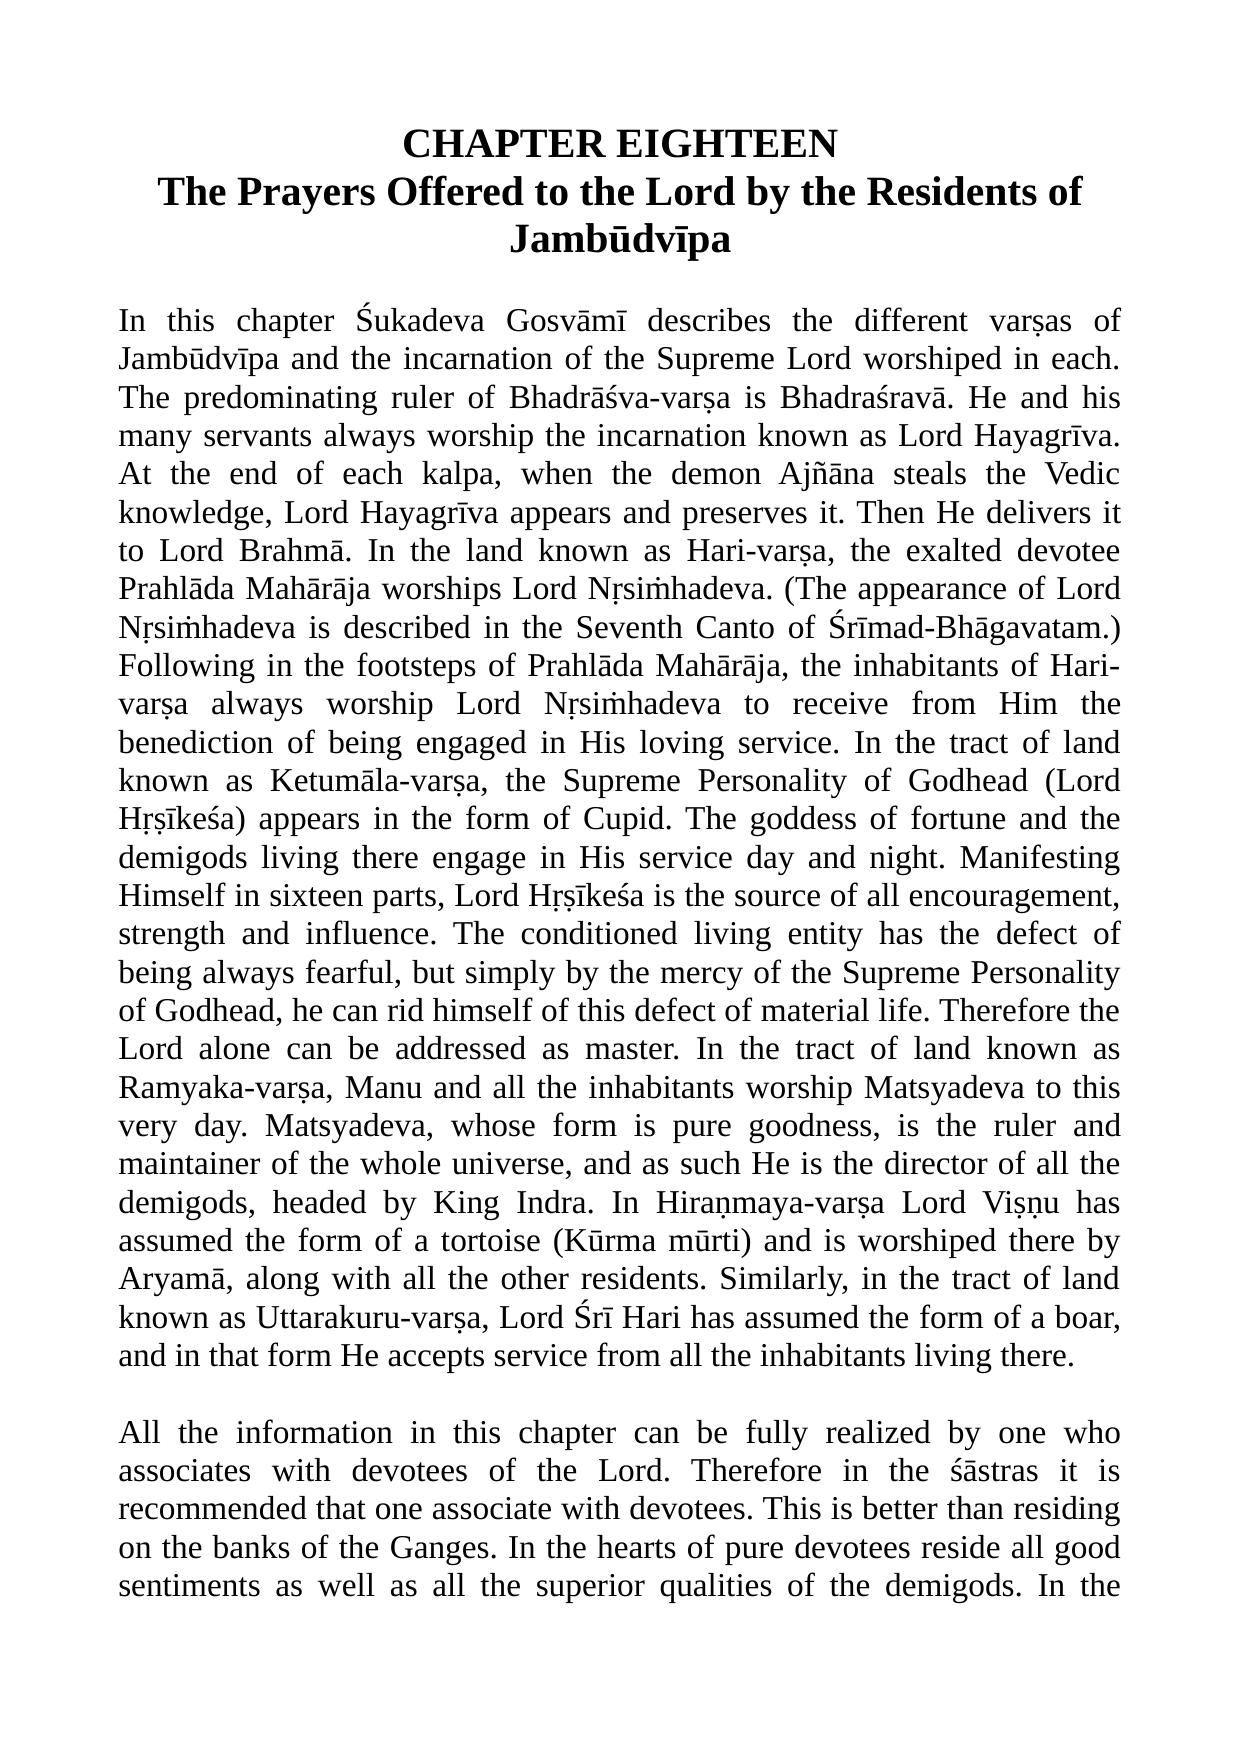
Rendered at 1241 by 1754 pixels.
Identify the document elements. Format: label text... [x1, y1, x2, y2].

text The Prayers Offered to the Lord by the Residents of Jambūdvīpa [118, 166, 1122, 262]
text In this chapter Śukadeva Gosvāmī describes the different varṣas of Jambūdvīpa and the incarnation of the Supreme Lord worshiped in each. The predominating ruler of Bhadrāśva-varṣa is Bhadraśravā. He and his many servants always worship the incarnation known as Lord Hayagrīva. At the end of each kalpa, when the demon Ajñāna steals the Vedic knowledge, Lord Hayagrīva appears and preserves it. Then He delivers it to Lord Brahmā. In the land known as Hari-varṣa, the exalted devotee Prahlāda Mahārāja worships Lord Nṛsiṁhadeva. (The appearance of Lord Nṛsiṁhadeva is described in the Seventh Canto of Śrīmad-Bhāgavatam.) Following in the footsteps of Prahlāda Mahārāja, the inhabitants of Hari-varṣa always worship Lord Nṛsiṁhadeva to receive from Him the benediction of being engaged in His loving service. In the tract of land known as Ketumāla-varṣa, the Supreme Personality of Godhead (Lord Hṛṣīkeśa) appears in the form of Cupid. The goddess of fortune and the demigods living there engage in His service day and night. Manifesting Himself in sixteen parts, Lord Hṛṣīkeśa is the source of all encouragement, strength and influence. The conditioned living entity has the defect of being always fearful, but simply by the mercy of the Supreme Personality of Godhead, he can rid himself of this defect of material life. Therefore the Lord alone can be addressed as master. In the tract of land known as Ramyaka-varṣa, Manu and all the inhabitants worship Matsyadeva to this very day. Matsyadeva, whose form is pure goodness, is the ruler and maintainer of the whole universe, and as such He is the director of all the demigods, headed by King Indra. In Hiraṇmaya-varṣa Lord Viṣṇu has assumed the form of a tortoise (Kūrma mūrti) and is worshiped there by Aryamā, along with all the other residents. Similarly, in the tract of land known as Uttarakuru-varṣa, Lord Śrī Hari has assumed the form of a boar, and in that form He accepts service from all the inhabitants living there. [118, 300, 1122, 1373]
text CHAPTER EIGHTEEN [118, 118, 1122, 166]
text All the information in this chapter can be fully realized by one who associates with devotees of the Lord. Therefore in the śāstras it is recommended that one associate with devotees. This is better than residing on the banks of the Ganges. In the hearts of pure devotees reside all good sentiments as well as all the superior qualities of the demigods. In the [118, 1412, 1122, 1603]
